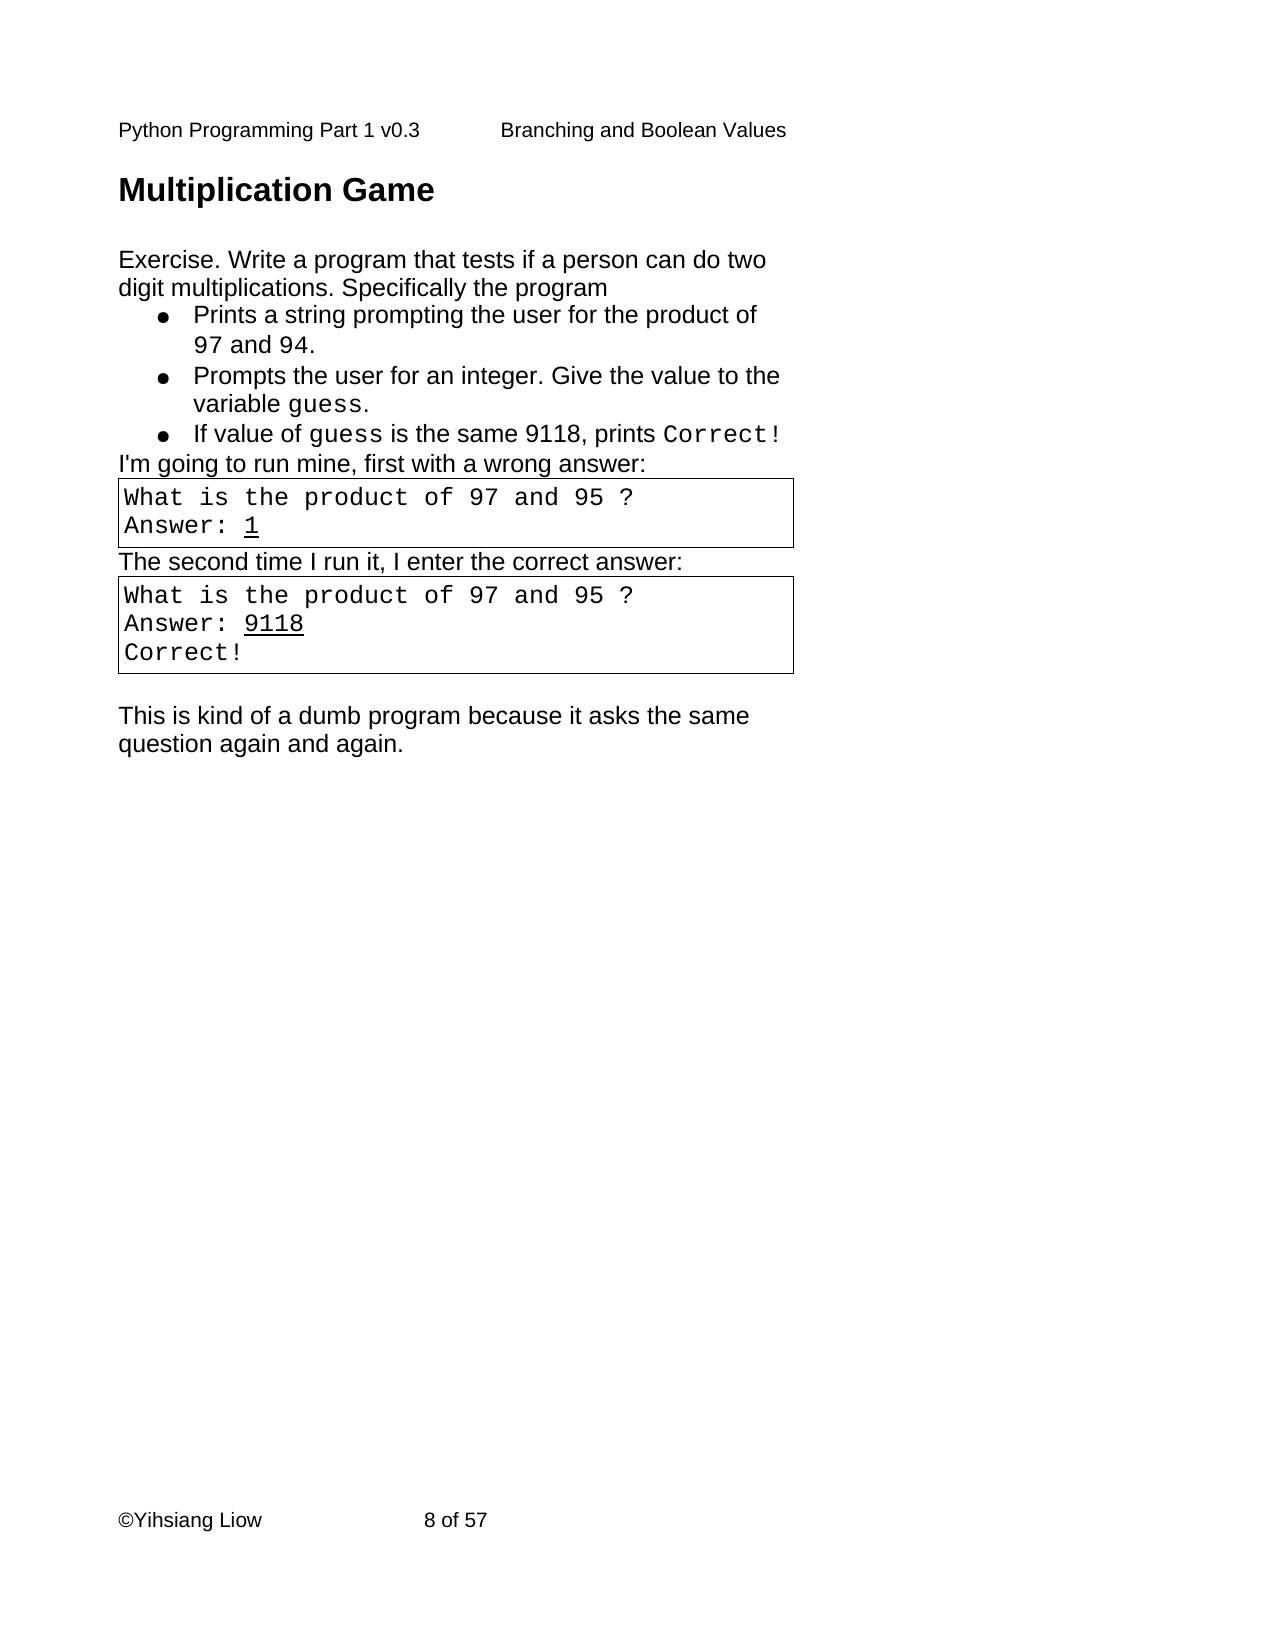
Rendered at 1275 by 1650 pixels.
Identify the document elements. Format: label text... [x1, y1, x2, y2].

text Exercise. Write a program that tests if a person can do two digit multiplications. Specifically the program [118, 245, 793, 301]
table_header What is the product of 97 and 95 ? Answer: 1 [119, 479, 793, 547]
list Prompts the user for an integer. Give the value to the variable guess. [156, 361, 793, 419]
text I'm going to run mine, first with a wrong answer: [118, 449, 793, 477]
list If value of guess is the same 9118, prints Correct! [156, 419, 793, 449]
table_header What is the product of 97 and 95 ? Answer: 9118 Correct! [119, 577, 793, 673]
text Multiplication Game [118, 171, 793, 208]
text The second time I run it, I enter the correct answer: [118, 548, 793, 576]
list Prints a string prompting the user for the product of 97 and 94. [156, 301, 793, 361]
text This is kind of a dumb program because it asks the same question again and again. [118, 702, 793, 758]
